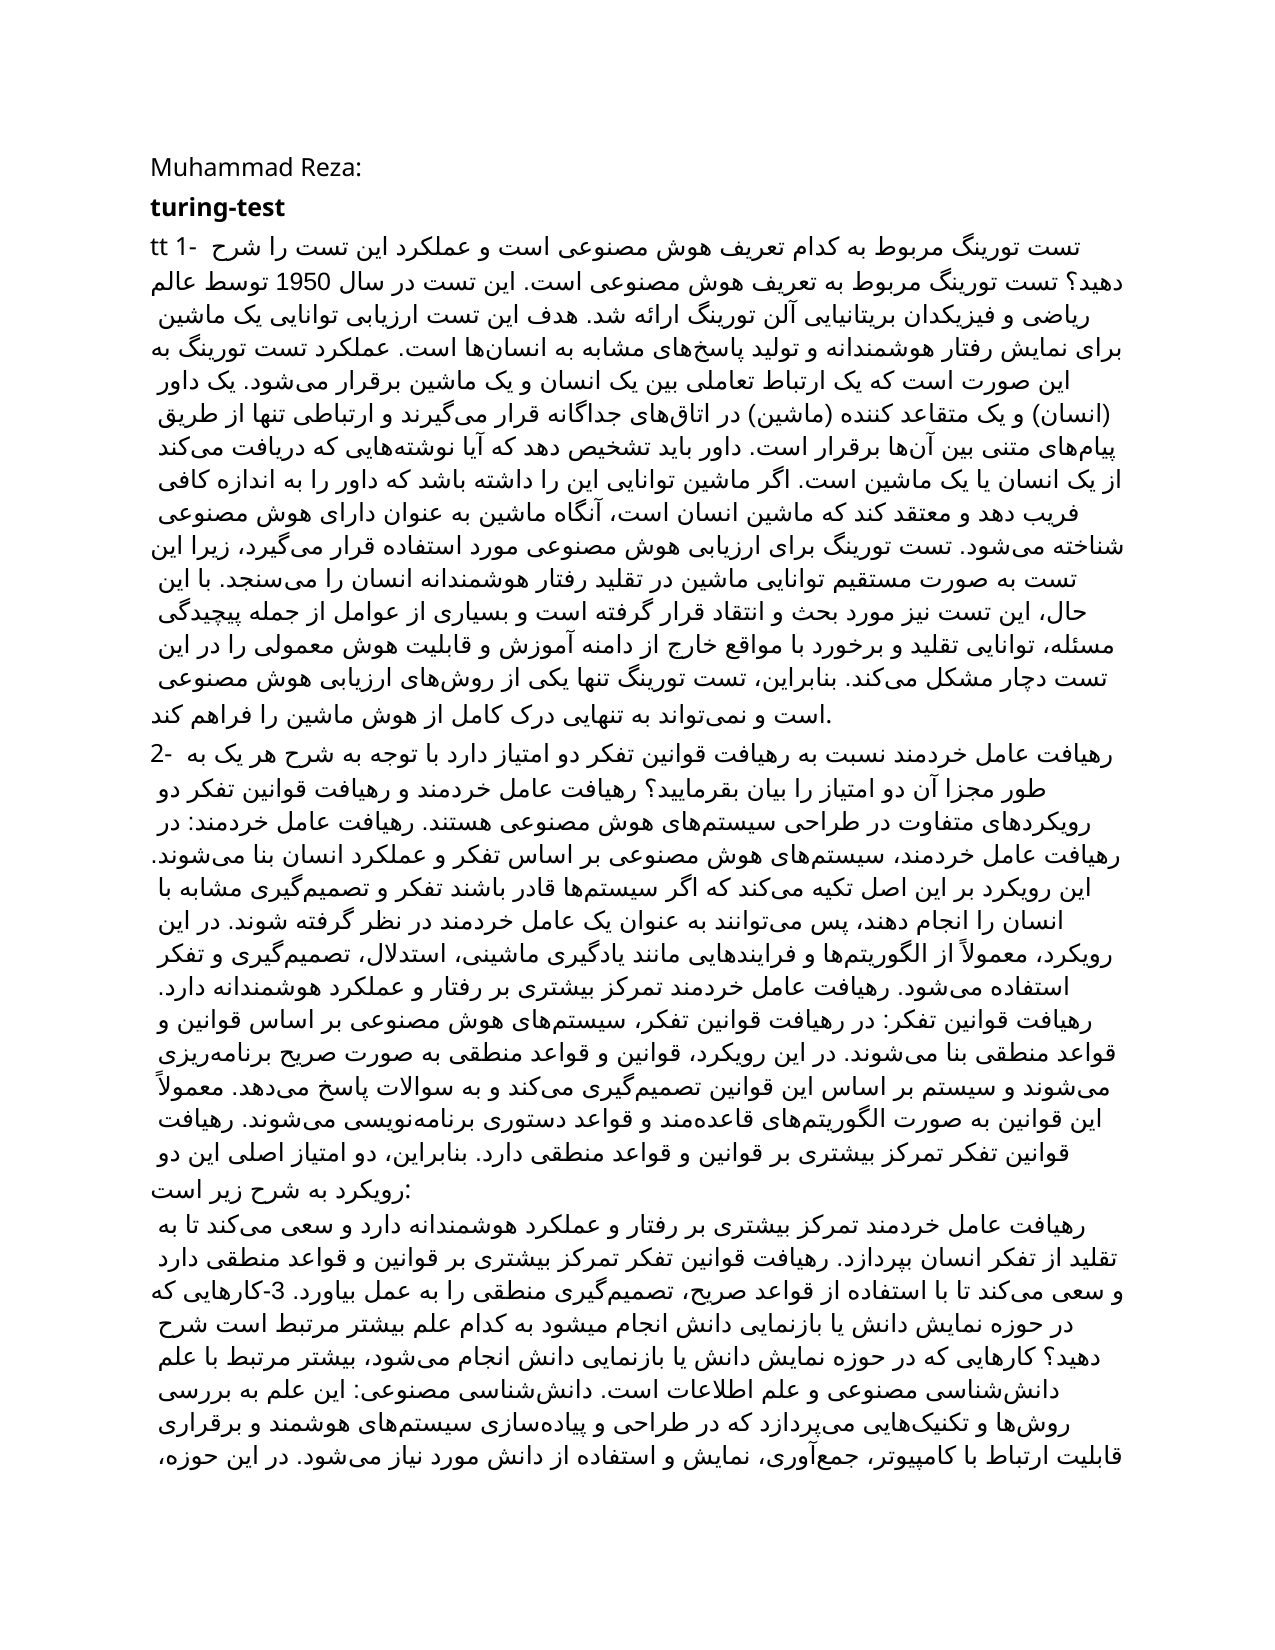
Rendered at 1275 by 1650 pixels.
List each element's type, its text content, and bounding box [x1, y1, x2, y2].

text Muhammad Reza: turing-test tt 1- تست تورینگ مربوط به کدام تعریف هوش مصنوعی است و عملکرد این تست را شرح دهید؟ تست تورینگ مربوط به تعریف هوش مصنوعی است. این تست در سال 1950 توسط عالم ریاضی و فیزیکدان بریتانیایی آلن تورینگ ارائه شد. هدف این تست ارزیابی توانایی یک ماشین برای نمایش رفتار هوشمندانه و تولید پاسخ‌های مشابه به انسان‌ها است. عملکرد تست تورینگ به این صورت است که یک ارتباط تعاملی بین یک انسان و یک ماشین برقرار می‌شود. یک داور (انسان) و یک متقاعد کننده (ماشین) در اتاق‌های جداگانه قرار می‌گیرند و ارتباطی تنها از طریق پیام‌های متنی بین آن‌ها برقرار است. داور باید تشخیص دهد که آیا نوشته‌هایی که دریافت می‌کند از یک انسان یا یک ماشین است. اگر ماشین توانایی این را داشته باشد که داور را به اندازه کافی فریب دهد و معتقد کند که ماشین انسان است، آنگاه ماشین به عنوان دارای هوش مصنوعی شناخته می‌شود. تست تورینگ برای ارزیابی هوش مصنوعی مورد استفاده قرار می‌گیرد، زیرا این تست به صورت مستقیم توانایی ماشین در تقلید رفتار هوشمندانه انسان را می‌سنجد. با این حال، این تست نیز مورد بحث و انتقاد قرار گرفته است و بسیاری از عوامل از جمله پیچیدگی مسئله، توانایی تقلید و برخورد با مواقع خارج از دامنه آموزش و قابلیت هوش معمولی را در این تست دچار مشکل می‌کند. بنابراین، تست تورینگ تنها یکی از روش‌های ارزیابی هوش مصنوعی است و نمی‌تواند به تنهایی درک کامل از هوش ماشین را فراهم کند. 2- رهیافت عامل خردمند نسبت به رهیافت قوانین تفکر دو امتیاز دارد با توجه به شرح هر یک به طور مجزا آن دو امتیاز را بیان بقرمایید؟ رهیافت عامل خردمند و رهیافت قوانین تفکر دو رویکردهای متفاوت در طراحی سیستم‌های هوش مصنوعی هستند. رهیافت عامل خردمند: در رهیافت عامل خردمند، سیستم‌های هوش مصنوعی بر اساس تفکر و عملکرد انسان بنا می‌شوند. این رویکرد بر این اصل تکیه می‌کند که اگر سیستم‌ها قادر باشند تفکر و تصمیم‌گیری مشابه با انسان را انجام دهند، پس می‌توانند به عنوان یک عامل خردمند در نظر گرفته شوند. در این رویکرد، معمولاً از الگوریتم‌ها و فرایندهایی مانند یادگیری ماشینی، استدلال، تصمیم‌گیری و تفکر استفاده می‌شود. رهیافت عامل خردمند تمرکز بیشتری بر رفتار و عملکرد هوشمندانه دارد. رهیافت قوانین تفکر: در رهیافت قوانین تفکر، سیستم‌های هوش مصنوعی بر اساس قوانین و قواعد منطقی بنا می‌شوند. در این رویکرد، قوانین و قواعد منطقی به صورت صریح برنامه‌ریزی می‌شوند و سیستم بر اساس این قوانین تصمیم‌گیری می‌کند و به سوالات پاسخ می‌دهد. معمولاً این قوانین به صورت الگوریتم‌های قاعده‌مند و قواعد دستوری برنامه‌نویسی می‌شوند. رهیافت قوانین تفکر تمرکز بیشتری بر قوانین و قواعد منطقی دارد. بنابراین، دو امتیاز اصلی این دو رویکرد به شرح زیر است: رهیافت عامل خردمند تمرکز بیشتری بر رفتار و عملکرد هوشمندانه دارد و سعی می‌کند تا به تقلید از تفکر انسان بپردازد. رهیافت قوانین تفکر تمرکز بیشتری بر قوانین و قواعد منطقی دارد و سعی می‌کند تا با استفاده از قواعد صریح، تصمیم‌گیری منطقی را به عمل بیاورد. 3-کارهایی که در حوزه نمایش دانش یا بازنمایی دانش انجام میشود به کدام علم بیشتر مرتبط است شرح دهید؟ کارهایی که در حوزه نمایش دانش یا بازنمایی دانش انجام می‌شود، بیشتر مرتبط با علم دانش‌شناسی مصنوعی و علم اطلاعات است. دانش‌شناسی مصنوعی: این علم به بررسی روش‌ها و تکنیک‌هایی می‌پردازد که در طراحی و پیاده‌سازی سیستم‌های هوشمند و برقراری قابلیت ارتباط با کامپیوتر، جمع‌آوری، نمایش و استفاده از دانش مورد نیاز می‌شود. در این حوزه، روش‌ها و الگوریتم‌هایی برای نمایش دانش و بازنمایی آن در سیستم‌های هوشمند طراحی می‌شود. این علم به بررسی مفاهیمی مانند معناشناسی، منطق، استنتاج و یادگیری ماشینی نیز پرداخته و سعی در توسعه روش‌هایی دارد که به سیستم‌ها امکان ادراک، دانش‌آموزی و استفاده از دانش را می‌دهد. علم اطلاعات: این علم به مطالعه، تحلیل و سازماندهی اطلاعات می‌پردازد. در حوزه نمایش دانش، نیازمندی‌ها و روش‌های اطلاعاتی برای نمایش و بازنمایی دانش طراحی می‌شوند. این علم مفاهیمی مانند ساختار اطلاعات، سامانه‌های مدیریت اطلاعات و تکنیک‌های جستجو را مورد بررسی قرار می‌دهد. هدف اصلی این علم، فراهم کردن روش‌هایی برای سازماندهی و ارائه اطلاعات به صورت قابل فهم و قابل استفاده برای سیستم‌های هوشمند است. 4- تفاوت خردمندی با کمال مطلوب را به درستی شرح دهید؟ خردمندی به معنای داشتن هوش، تجربه و توانایی‌های ذهنی و عقلی مناسب است. یک فرد خردمند قادر است تصمیمات موفق و منطقی بگیرد، مسائل را تحلیل کند و به بهترین راه حل‌ها برسد. خردمندی بیشتر به مهارت‌های ذهنی و فرایند تفکر مرتبط است. از سوی دیگر، کمال مطلوب به معنای داشتن ویژگی‌ها یا خصوصیات بی‌نقص و بی‌عیب است. در این مفهوم، هدف افراد این است که به حداکثر توانایی‌ها و ویژگی‌های خود برسند و کارها و اعمال خود را به صورت کامل و بی‌نقص انجام دهند. معیارهای کمال مطلوب می‌توانند برای هر فرد یا شرایط متفاوت باشند و به میزان انطباق با این معیارها، کمال مطلوب برآورده می‌شود. به طور خلاصه، خردمندی بیشتر به مهارت‌های فکری و تفکر منطقی اشاره دارد. در حالی که کمال مطلوب به میزان انطباق با معیارهای بی‌نقص و کاملی که برای هر فرد یا شرایط تعیین می‌شود، اشاره دارد. 5- مواردی که تحت عنوان محیط کار عامل مورد بررسی قرار می گیرد به ترتیب شرح دهید؟ محیط فیزیکی: شامل فضاها، موانع، اجسام و واقعیت‌های فیزیکی است که عامل هوش مصنوعی در آن فعالیت می‌کند. مثلاً، محیط می‌تواند شامل یک اتاق، یک شهر، یک محیط آبی یا حتی یک محیط مجازی باشد. وضعیت محیط: وضعیت فعلی و شرایط محیط که می‌تواند شامل موقعیت، سرعت، دما، نور، صدا و سایر ویژگی‌های فیزیکی باشد. عامل هوش مصنوعی باید بتواند اطلاعات مربوط به وضعیت محیط را تشخیص داده و استفاده کند. موانع و محدودیت‌ها: عامل ممکن است با موانع و محدودیت‌هایی در محیط کار مواجه شود که باید آن‌ها را در نظر بگیرد. مثلاً، موانع فیزیکی، قوانین و مقررات، محدودیت‌های زمانی و محدودیت‌های منابع می‌توانند در محیط کار وجود داشته باشند. تعامل با عامل‌های دیگر: در برخی محیط‌ها، عامل‌های هوش مصنوعی ممکن است با عامل‌های دیگر در محیط تعامل داشته باشند. این تعاملات می‌توانند شامل همکاری، رقابت و تعاملات اجتماعی باشد. تغییرات و پویایی: محیط کار ممکن است تغییر کند و پویایی داشته باشد. عامل هوش مصنوعی باید بتواند با تغییرات در محیط کار سازگار شود و راه‌حل‌های مناسب را ارائه کند. تمام این عوامل در تعامل با یکدیگر، محیط کار هوش مصنوعی را شکل می‌دهند و بر رفتار و عملکرد عامل‌های هوش مصنوعی تأثیرگذارند. 6- عامل واکنشی یادگیرنده را با رسم نمودار شماتیک آن توضیح دهید؟ عامل واکنشی یادگیرنده یک نوع عامل هوش مصنوعی است که بر اساس ورودی‌های دریافتی از محیط، عملکرد واکنشی را انجام می‌دهد و به تدریج از تجربه‌های خود یادگیری می‌کند. [محیط] --> [حسگر] --> [عملکرد واکنشی] --> [عملکرد اجرایی] --> [عملکرد بررسی] --> [بازخورد] --> [یادگیری] محیط: محیط که عامل در آن عمل می‌کند و از آن ورودی دریافت می‌کند. حسگر: بخشی از عامل که وظیفه تشخیص و دریافت ورودی‌های محیط را دارد. این ورودی‌ها می‌توانند اطلاعات حسی مانند دما، نور، صدا و یا داده‌های دیگری باشند. عملکرد واکنشی: بخشی از عامل که وظیفه تحلیل و پردازش ورودی‌های دریافتی و تولید واکنش‌های مناسب را بر عهده دارد. این عملکرد بر اساس قوانین و الگوریتم‌هایی که در عامل پیاده‌سازی شده است، انجام می‌شود. عملکرد اجرایی: بخشی از عامل که وظیفه انجام عملکردهای فیزیکی و اجرای عملکردهای تولید شده توسط عملکرد واکنشی را دارد. مثلاً، اگر عملکرد واکنشی تصمیمی را اتخاذ کند، عملکرد اجرایی وظیفه انجام آن تصمیم را دارد. عملکرد بررسی: بخشی از عامل که وظیفه بررسی و ارزیابی عملکردهای اجرایی را دارد و در صورت نیاز به تغییر و بهبود، اقدامات لازم را انجام می‌دهد. بازخورد: بخشی از عامل که وظیفه ارسال بازخورد به محیط بر اساس عملکردهای اجرایی واکنشی را دارد. بازخورد می‌تواند شامل اطلاعات حسی، سیگنال‌های الکترونیکی و یا سایر اشکال باشد. یادگیری: بخشی از عامل که وظیفه یادگیری از تجربه‌ها و بازخوردها را دارد تا عملکردها و واکنش‌های بهتری را در آینده ارائه دهد. این بخش می‌تواند الگوریتم‌ها و روش‌های یادگیری ماشینی را برای بهبود عملکرد واکنشی فراهم کند. 7-تابع عامل در چه صورت عامل را تشریح می کند و عمده ترین مشکلی که این کار می تواند داشته باشد چیست؟ تابع عامل به شکلی است که وظیفه توصیف و تشریح عملکرد عامل را دارد. این تابع در واقع قوانین و الگوریتم‌هایی است که عامل بر اساس آن‌ها تصمیم‌گیری و عملکرد خود را انجام می‌دهد. عمده‌ترین مشکلی که تابع عامل می‌تواند داشته باشد، مشکل تعریف ناقص یا نادرست تابع باشد. اگر تابع عامل به درستی تعریف نشده یا قوانین و الگوریتم‌های مناسبی در آن لحاظ نشده باشد، عامل قادر به انجام عملکردها و تصمیم‌گیری‌های صحیح نخواهد بود. به عبارت دیگر، عامل نمی‌تواند به درستی واکنش نشان دهد یا از تجربیات خود یادگیری کند. علاوه بر این، تابع عامل ممکن است با مشکلات دیگری نیز مواجه شود مانند: پیچیدگی زیاد: اگر تابع عامل پیچیده و سنگین باشد، ممکن است محاسبات زمان‌بری نیاز داشته باشد و عامل به صورت کامل عمل نکند. عدم تطابق با محیط: اگر تابع عامل با محیط سازگاری نداشته باشد یا به درستی توصیف نشود، عامل قادر به تعامل صحیح با محیط نخواهد بود و عملکرد نامناسبی خواهد داشت. عدم انعطاف‌پذیری: اگر تابع عامل قابلیت تطبیق و تغییر با تغییرات محیط را نداشته باشد، عامل قادر به تنظیم و بهبود عملکرد خود در مواجهه با محیط جدید نخواهد بود. 8- مفهوم عقلانیت و پیش نیازهای عقلانیت را به طور کامل شرح دهید؟ عقلانیت به معنای داشتن توانایی‌ها و ویژگی‌هایی است که برای انجام فعالیت‌های هوشمندانه و تصمیم‌گیری‌های منطقی و عقلانی لازم است. در حوزه هوش مصنوعی، عقلانیت به توانایی یک سامانه یا عامل مصنوعی اشاره دارد که قادر به انجام فعالیت‌های هوشمندانه، انتخاب بهینه و تصمیم‌گیری‌های منطقی است. پیش نیازهای عقلانیت در هوش مصنوعی عبارتند از: داشتن دانش: عامل مصنوعی باید دسترسی به دانش و اطلاعات مرتبط با محیط و وظیفه خود داشته باشد. این دانش می‌تواند به صورت قوانین، فرضیات، الگوریتم‌ها، مدل‌ها و غیره باشد. توانایی استدلال: عامل باید قادر به استنتاج و استدلال منطقی باشد. این شامل توانایی استنتاج از فرضیات، استنتاج منطقی و ترکیب اطلاعات مختلف برای رسیدن به نتیجه‌گیری منطقی است. تصمیم‌گیری: عامل باید قادر به انتخاب عملیات و راهبردهای مناسب برای رسیدن به هدف خود باشد. این شامل توانایی ارزیابی و انتخاب بهینه بین گزینه‌های موجود است. تعامل با محیط: عامل باید قادر به درک و تعامل با محیط خود باشد. این شامل توانایی دریافت و تفسیر اطلاعات حسی، تشخیص و فهم وضعیت محیط و تعامل مناسب با آن است. یادگیری: عامل باید قادر به یادگیری و بهبود عملکرد خود با تجربیات و تغییرات محیط باشد. این شامل توانایی تشخیص الگوها، تطبیق با محیط جدید و بهبود عملکرد با تکرار تجربیات است. 9- برای طراحی یک عامل هوشمند به چه چیزهایی نیاز داریم با ذکر یک مثال شرح دهید؟ برای طراحی یک عامل هوشمند، نیاز به موارد زیر است: تعریف وظیفه: باید وظیفه مشخصی برای عامل تعریف کنیم. به عنوان مثال، فرض کنید می‌خواهیم یک عامل هوشمند طراحی کنیم که بتواند به طور خودکار ترافیک را در شهر مدیریت کند. محیط: باید محیطی که عامل در آن عمل می‌کند را تعریف کنیم. در مثال بالا، محیط می‌تواند شهر و جاده‌ها و خودروهای موجود در شهر باشد. دانش و اطلاعات: عامل باید دسترسی به دانش و اطلاعات مرتبط با محیط و وظیفه خود داشته باشد. در مثال ترافیک، عامل باید دانشی درباره نقشه جاده‌ها، ترافیک فعلی، قوانین رانندگی و غیره داشته باشد. تصمیم‌گیری: باید الگوریتم‌ها و روش‌هایی برای تصمیم‌گیری در مواجهه با وضعیت‌های مختلف در نظر گرفت. در مثال ترافیک، عامل باید توانایی تصمیم‌گیری در مورد تغییر مسیر، تنظیم سرعت، دستورات ترافیکی و غیره را داشته باشد. تعامل با محیط: عامل باید قادر به درک و تعامل با محیط خود باشد. در مثال ترافیک، عامل باید قادر به دریافت اطلاعات حسی مانند داده‌های ترافیک، دوربین‌ها، سنسورها و غیره باشد. یادگیری: عامل باید قادر به یادگیری و بهبود عملکرد خود با تجربیات و تغییرات محیط باشد. در مثال ترافیک، عامل باید بتواند الگوهای ترافیکی را تشخیص داده و با تکرار تجربیات بهبود عملکرد خود را ارتقا دهد. 10- انواع محیط را نام برده و مفهوم هر یک را مختصر شرح دهید؟ محیط به عنوان مکانی که عامل هوشمند در آن عمل می‌کند و تعامل می‌کند، تعریف می‌شود : محیط کاملا قطعی (Fully Observable Environment): در این نوع محیط، عامل تمامی جوانب محیط را مشاهده می‌کند و دریافت می‌کند. به عبارت دیگر، عامل به صورت کامل درک می‌کند که در چه وضعیتی قرار دارد. مثالی از این نوع محیط، یک بازی شطرنج است که در آن همه حالت‌های صفحه شطرنج به عامل قابل رویت هستند. محیط جزئیا قطعی (Partially Observable Environment): در این نوع محیط، عامل تنها بخشی از محیط را مشاهده می‌کند و دریافت می‌کند. عامل باید با توجه به اطلاعاتی که دریافت می‌کند و به خاطر می‌سپارد، تصمیم‌گیری کند. مثالی از این نوع محیط، یک بازی پوکر است که در آن همه کارت‌های بازی به عامل نمایش داده نمی‌شوند. محیط استاتیک (Static Environment): در این نوع محیط، محیط ثابت است و تغییری در آن رخ نمی‌دهد. به عبارت دیگر، وضعیت محیط تغییر نمی‌کند و عامل تنها با توجه به وضعیت فعلی محیط تصمیم می‌گیرد. مثالی از این نوع محیط، حل یک معمای سودوکو است که تخته سودوکو ثابت است و تغییری در آن رخ نمی‌دهد. محیط پویا (Dynamic Environment): در این نوع محیط، محیط به طور پویا تغییر می‌کند و عامل باید با تغییراتی که در محیط رخ می‌دهد، سازگار شود. مثالی از این نوع محیط، محیط رانندگی در شهر است که ترافیک و حرکت خودروها به طور مداوم تغییر می‌کند. محیط گسسته (Discrete Environment): در این نوع محیط، وضعیت‌ها و عمل‌ها به صورت مجموعه‌ای از مقادیر گسسته تعریف می‌شوند. به عبارت دیگر، عامل می‌تواند در گام‌های گسسته و محدود عمل کند. مثالی از این نوع محیط، بازی‌های صفحه‌ای مانند بازی‌های ساده کامپیوتری است. محیط پیوسته (Continuous Environment): در این نوع محیط، وضعیت‌ها و عمل‌ها به صورت مقادیر پیوسته و مداوم تعریف می‌شوند. عامل باید بتواند با توجه به مقادیر پیوسته، عمل مناسب را انجام دهد. مثالی از این نوع محیط، محیط‌هایی که ماشین‌های خودران در آن‌ها عمل می‌کنند است [150, 150, 1125, 1469]
